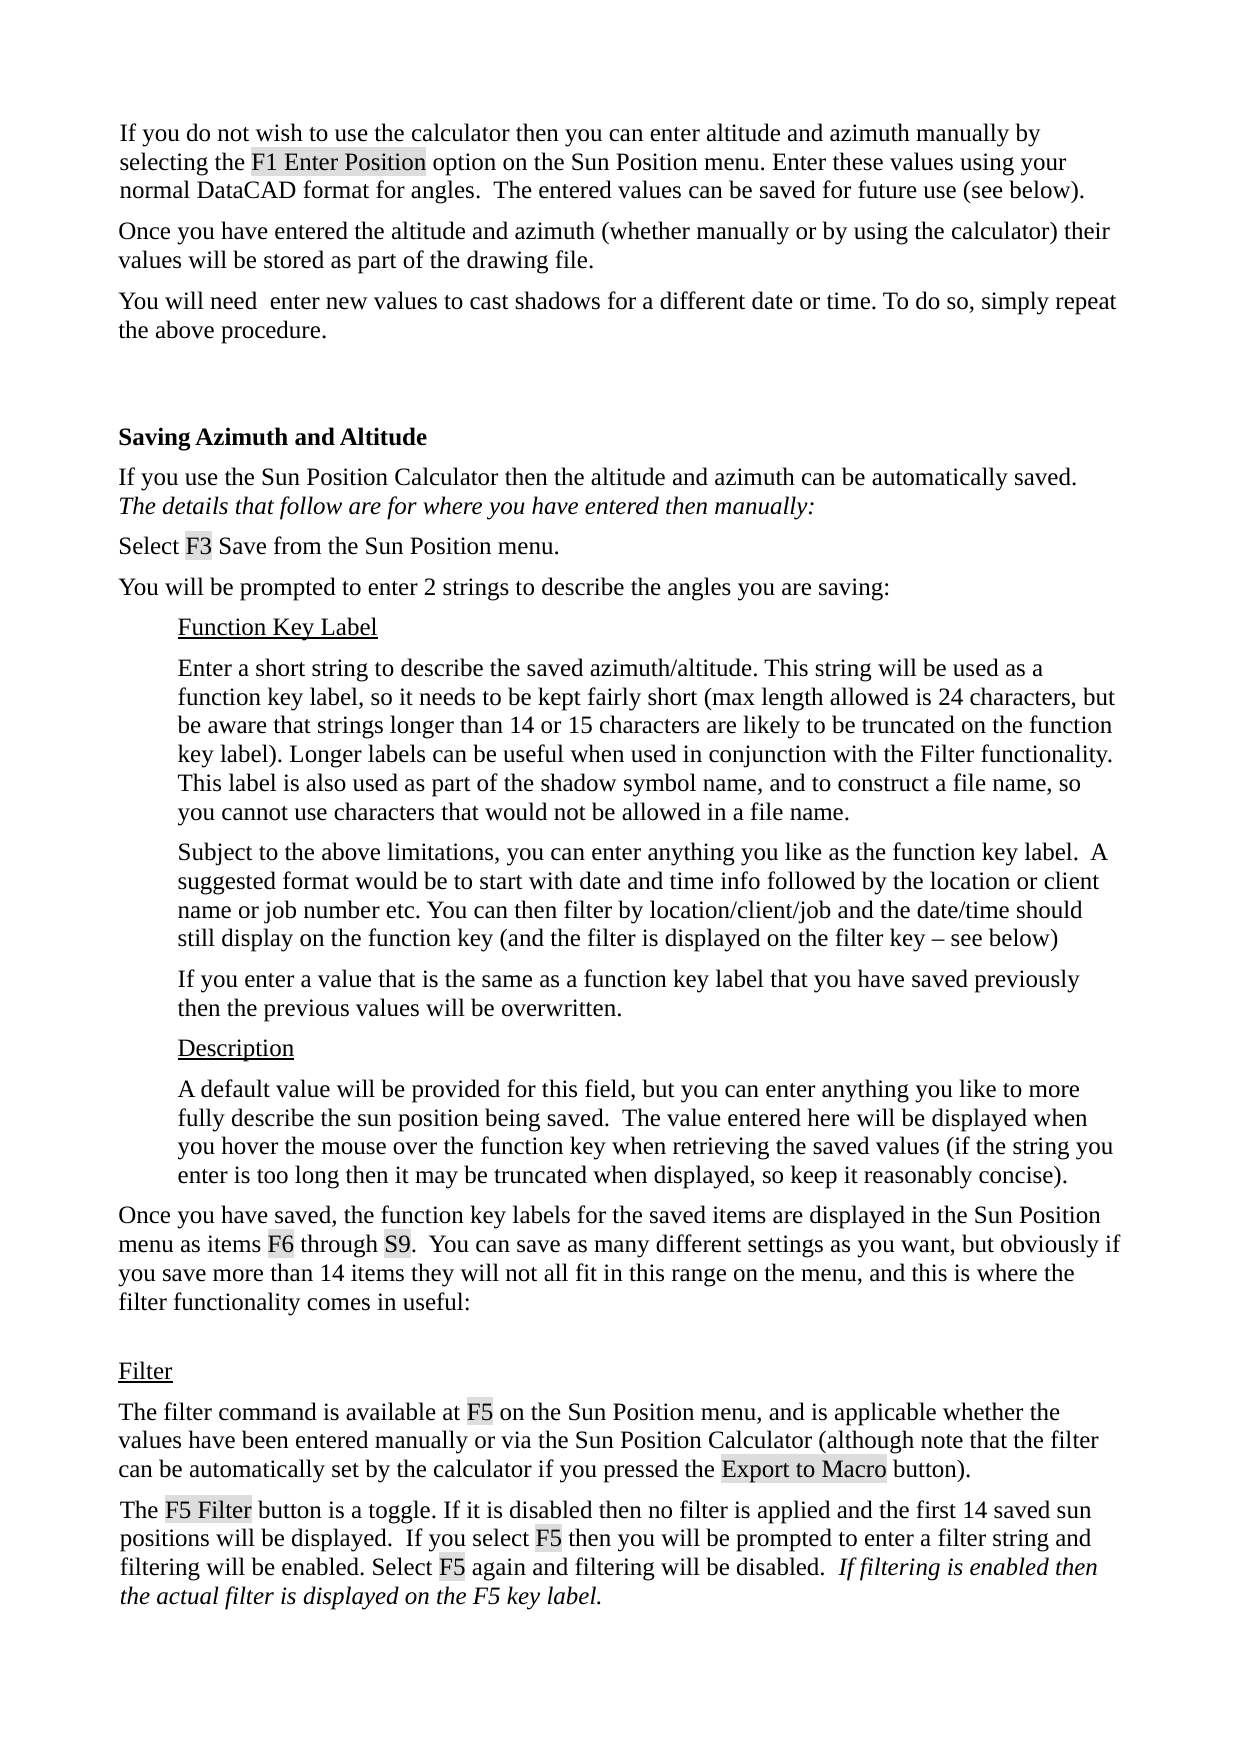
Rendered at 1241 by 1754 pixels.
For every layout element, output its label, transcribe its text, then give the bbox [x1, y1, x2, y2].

text Select F3 Save from the Sun Position menu. [118, 531, 1122, 560]
text You will be prompted to enter 2 strings to describe the angles you are saving: [118, 572, 1122, 601]
text Subject to the above limitations, you can enter anything you like as the function key label. A suggested format would be to start with date and time info followed by the location or client name or job number etc. You can then filter by location/client/job and the date/time should still display on the function key (and the filter is displayed on the filter key – see below) [177, 837, 1122, 952]
text If you use the Sun Position Calculator then the altitude and azimuth can be automatically saved. The details that follow are for where you have entered then manually: [118, 462, 1122, 520]
text Enter a short string to describe the saved azimuth/altitude. This string will be used as a function key label, so it needs to be kept fairly short (max length allowed is 24 characters, but be aware that strings longer than 14 or 15 characters are likely to be truncated on the function key label). Longer labels can be useful when used in conjunction with the Filter functionality. This label is also used as part of the shadow symbol name, and to construct a file name, so you cannot use characters that would not be allowed in a file name. [177, 653, 1122, 826]
text Once you have entered the altitude and azimuth (whether manually or by using the calculator) their values will be stored as part of the drawing file. [118, 216, 1122, 274]
text You will need enter new values to cast shadows for a different date or time. To do so, simply repeat the above procedure. [118, 286, 1122, 344]
text The F5 Filter button is a toggle. If it is disabled then no filter is applied and the first 14 saved sun positions will be displayed. If you select F5 then you will be prompted to enter a filter string and filtering will be enabled. Select F5 again and filtering will be disabled. If filtering is enabled then the actual filter is displayed on the F5 key label. [119, 1495, 1122, 1610]
text Saving Azimuth and Altitude [118, 422, 1122, 450]
text The filter command is available at F5 on the Sun Position menu, and is applicable whether the values have been entered manually or via the Sun Position Calculator (although note that the filter can be automatically set by the calculator if you pressed the Export to Macro button). [118, 1397, 1122, 1483]
text Once you have saved, the function key labels for the saved items are displayed in the Sun Position menu as items F6 through S9. You can save as many different settings as you want, but obviously if you save more than 14 items they will not all fit in this range on the menu, and this is where the filter functionality comes in useful: [118, 1201, 1122, 1344]
text Description [177, 1033, 1122, 1062]
text A default value will be provided for this field, but you can enter anything you like to more fully describe the sun position being saved. The value entered here will be displayed when you hover the mouse over the function key when retrieving the saved values (if the string you enter is too long then it may be truncated when displayed, so keep it reasonably concise). [177, 1074, 1122, 1189]
text If you enter a value that is the same as a function key label that you have saved previously then the previous values will be overwritten. [177, 964, 1122, 1022]
text Filter [118, 1356, 1122, 1385]
text Function Key Label [177, 612, 1122, 641]
text If you do not wish to use the calculator then you can enter altitude and azimuth manually by selecting the F1 Enter Position option on the Sun Position menu. Enter these values using your normal DataCAD format for angles. The entered values can be saved for future use (see below). [119, 118, 1122, 204]
